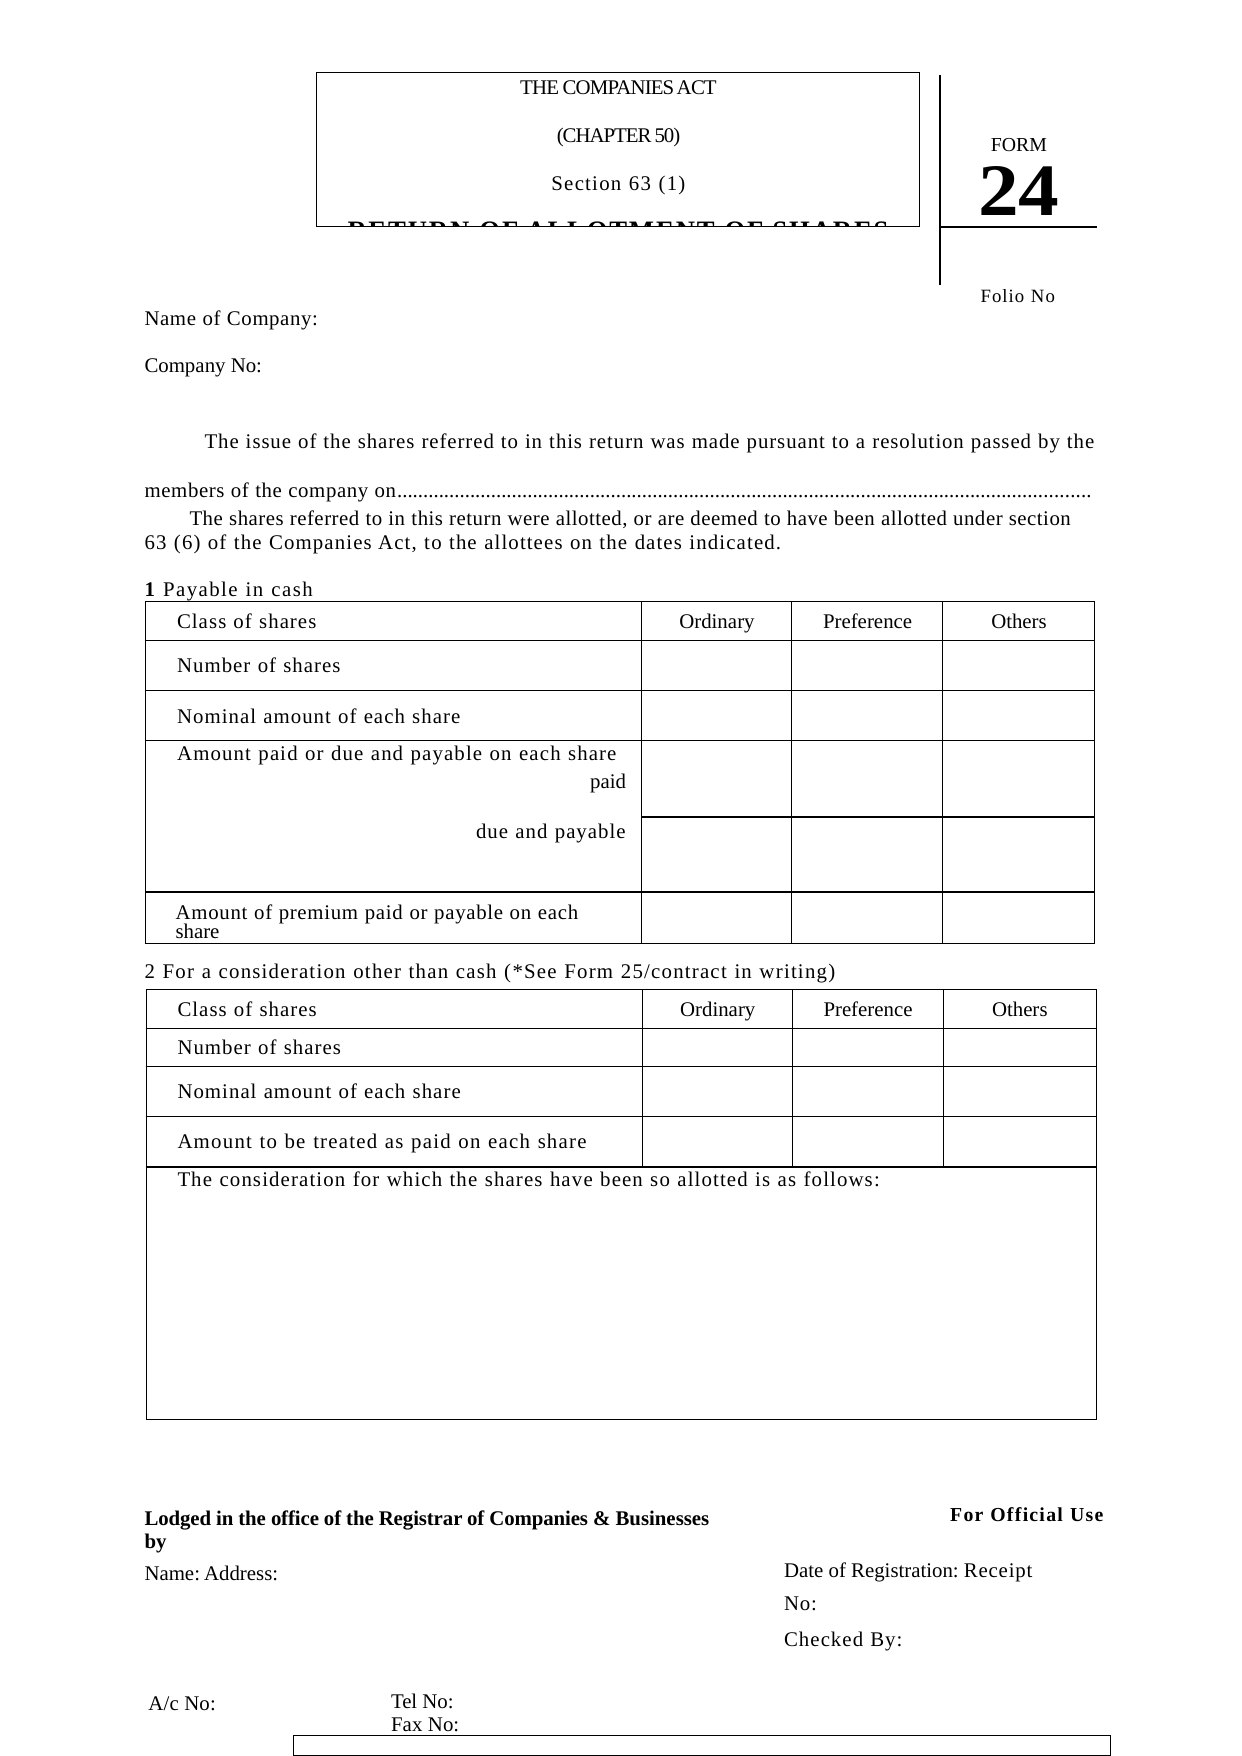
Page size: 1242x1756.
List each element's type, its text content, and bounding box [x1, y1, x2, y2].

table_cell FORM 24 [941, 75, 1097, 226]
table_cell [642, 641, 791, 690]
table_cell [943, 893, 1094, 943]
table_cell [643, 1029, 792, 1066]
text Company No: [144, 353, 1103, 377]
table_cell THE COMPANIES ACT (CHAPTER 50) Section 63 (1) RETURN OF ALLOTMENT OF SHARES [317, 75, 919, 226]
table_cell [643, 1117, 792, 1166]
table_cell [943, 691, 1094, 740]
table_cell [944, 1029, 1096, 1066]
table_cell [642, 818, 791, 891]
table_cell Number of shares [147, 1029, 642, 1066]
text The shares referred to in this return were allotted, or are deemed to have been allotted under section 63 (6) of the Companies Act, to the allottees on the dates indicated. [144, 506, 1096, 554]
table_cell [920, 75, 939, 226]
table_header Ordinary [643, 990, 792, 1028]
table_header Preference [793, 990, 943, 1028]
table_header Others [943, 602, 1094, 639]
text Date of Registration: Receipt No: [784, 1552, 1036, 1617]
table_cell [943, 641, 1094, 690]
table_cell The consideration for which the shares have been so allotted is as follows: [147, 1168, 1096, 1419]
table_cell [792, 893, 942, 943]
table_cell [943, 818, 1094, 891]
table_cell [642, 691, 791, 740]
table_cell Amount of premium paid or payable on each share [146, 893, 641, 943]
text members of the company on [144, 478, 1103, 502]
table_cell Nominal amount of each share [147, 1067, 642, 1116]
table_cell [943, 741, 1094, 816]
table_cell [920, 226, 939, 285]
table_cell [317, 227, 920, 285]
table_cell [792, 641, 942, 690]
table_header Tel No: Fax No: [305, 1691, 962, 1735]
table_cell [944, 1067, 1096, 1116]
text 2 For a consideration other than cash (*See Form 25/contract in writing) [144, 959, 1103, 983]
text For Official Use [784, 1505, 1103, 1526]
table_header Others [944, 990, 1096, 1028]
table_cell [793, 1067, 943, 1116]
text Folio No [144, 285, 1055, 306]
text Lodged in the office of the Registrar of Companies & Businesses by [144, 1505, 731, 1553]
text Name: Address: [144, 1561, 318, 1585]
table_cell [642, 893, 791, 943]
table_header Class of shares [147, 990, 642, 1028]
table_cell [944, 1117, 1096, 1166]
table_cell [793, 1117, 943, 1166]
table_cell Amount paid or due and payable on each share paid due and payable [146, 741, 641, 891]
table_header A/c No: [144, 1691, 304, 1738]
table_cell [643, 1067, 792, 1116]
text Name of Company: [144, 306, 1103, 330]
table_cell [792, 741, 942, 816]
table_cell [792, 691, 942, 740]
text Checked By: [784, 1628, 1103, 1651]
text The issue of the shares referred to in this return was made pursuant to a resolution passed by the [144, 429, 1096, 453]
text 1 Payable in cash [144, 577, 1103, 601]
table_cell [793, 1029, 943, 1066]
table_header Class of shares [146, 602, 641, 639]
table_cell [642, 741, 791, 816]
table_header Ordinary [642, 602, 791, 639]
table_cell [941, 228, 1097, 285]
table_cell Nominal amount of each share [146, 691, 641, 740]
table_header Preference [792, 602, 942, 639]
table_cell Amount to be treated as paid on each share [147, 1117, 642, 1166]
table_cell [792, 818, 942, 891]
table_cell Number of shares [146, 641, 641, 690]
